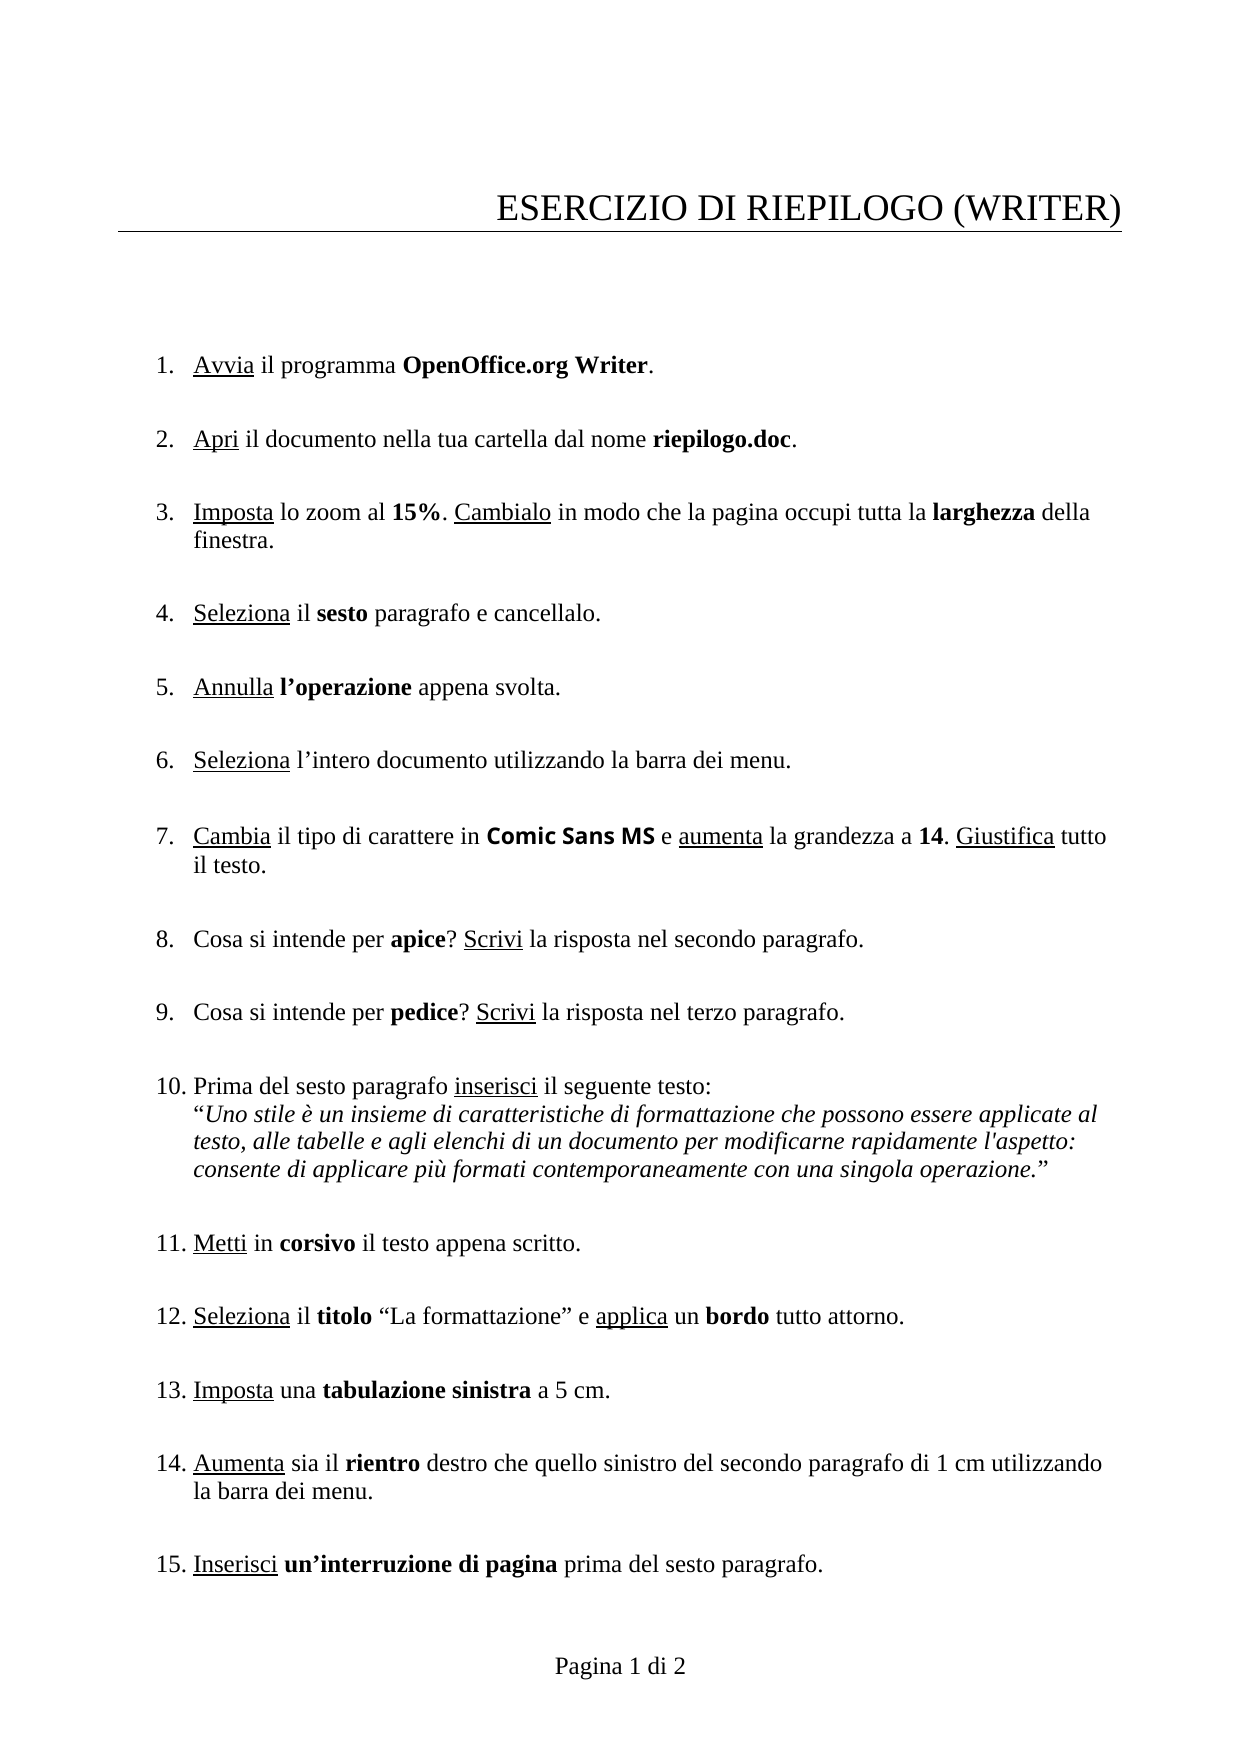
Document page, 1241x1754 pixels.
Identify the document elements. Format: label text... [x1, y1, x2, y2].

list Seleziona il titolo “La formattazione” e applica un bordo tutto attorno. [156, 1302, 1122, 1330]
list Cambia il tipo di carattere in Comic Sans MS e aumenta la grandezza a 14. Giustifica tutto il testo. [156, 820, 1122, 879]
list Cosa si intende per pedice? Scrivi la risposta nel terzo paragrafo. [156, 998, 1122, 1026]
list Cosa si intende per apice? Scrivi la risposta nel secondo paragrafo. [156, 925, 1122, 953]
list Prima del sesto paragrafo inserisci il seguente testo: “Uno stile è un insieme di caratteristiche di formattazione che possono essere applicate al testo, alle tabelle e agli elenchi di un documento per modificarne rapidamente l'aspetto: consente di applicare più formati contemporaneamente con una singola operazione.” [156, 1072, 1122, 1183]
list Imposta una tabulazione sinistra a 5 cm. [156, 1376, 1122, 1403]
list Apri il documento nella tua cartella dal nome riepilogo.doc. [156, 425, 1122, 452]
list Inserisci un’interruzione di pagina prima del sesto paragrafo. [156, 1551, 1122, 1578]
list Imposta lo zoom al 15%. Cambialo in modo che la pagina occupi tutta la larghezza della finestra. [156, 498, 1122, 554]
list Seleziona l’intero documento utilizzando la barra dei menu. [156, 747, 1122, 774]
list Annulla l’operazione appena svolta. [156, 673, 1122, 701]
list Avvia il programma OpenOffice.org Writer. [156, 351, 1122, 379]
list Metti in corsivo il testo appena scritto. [156, 1229, 1122, 1256]
list Aumenta sia il rientro destro che quello sinistro del secondo paragrafo di 1 cm utilizzando la barra dei menu. [156, 1449, 1122, 1505]
list Seleziona il sesto paragrafo e cancellalo. [156, 599, 1122, 627]
text ESERCIZIO DI RIEPILOGO (WRITER) [118, 187, 1122, 231]
